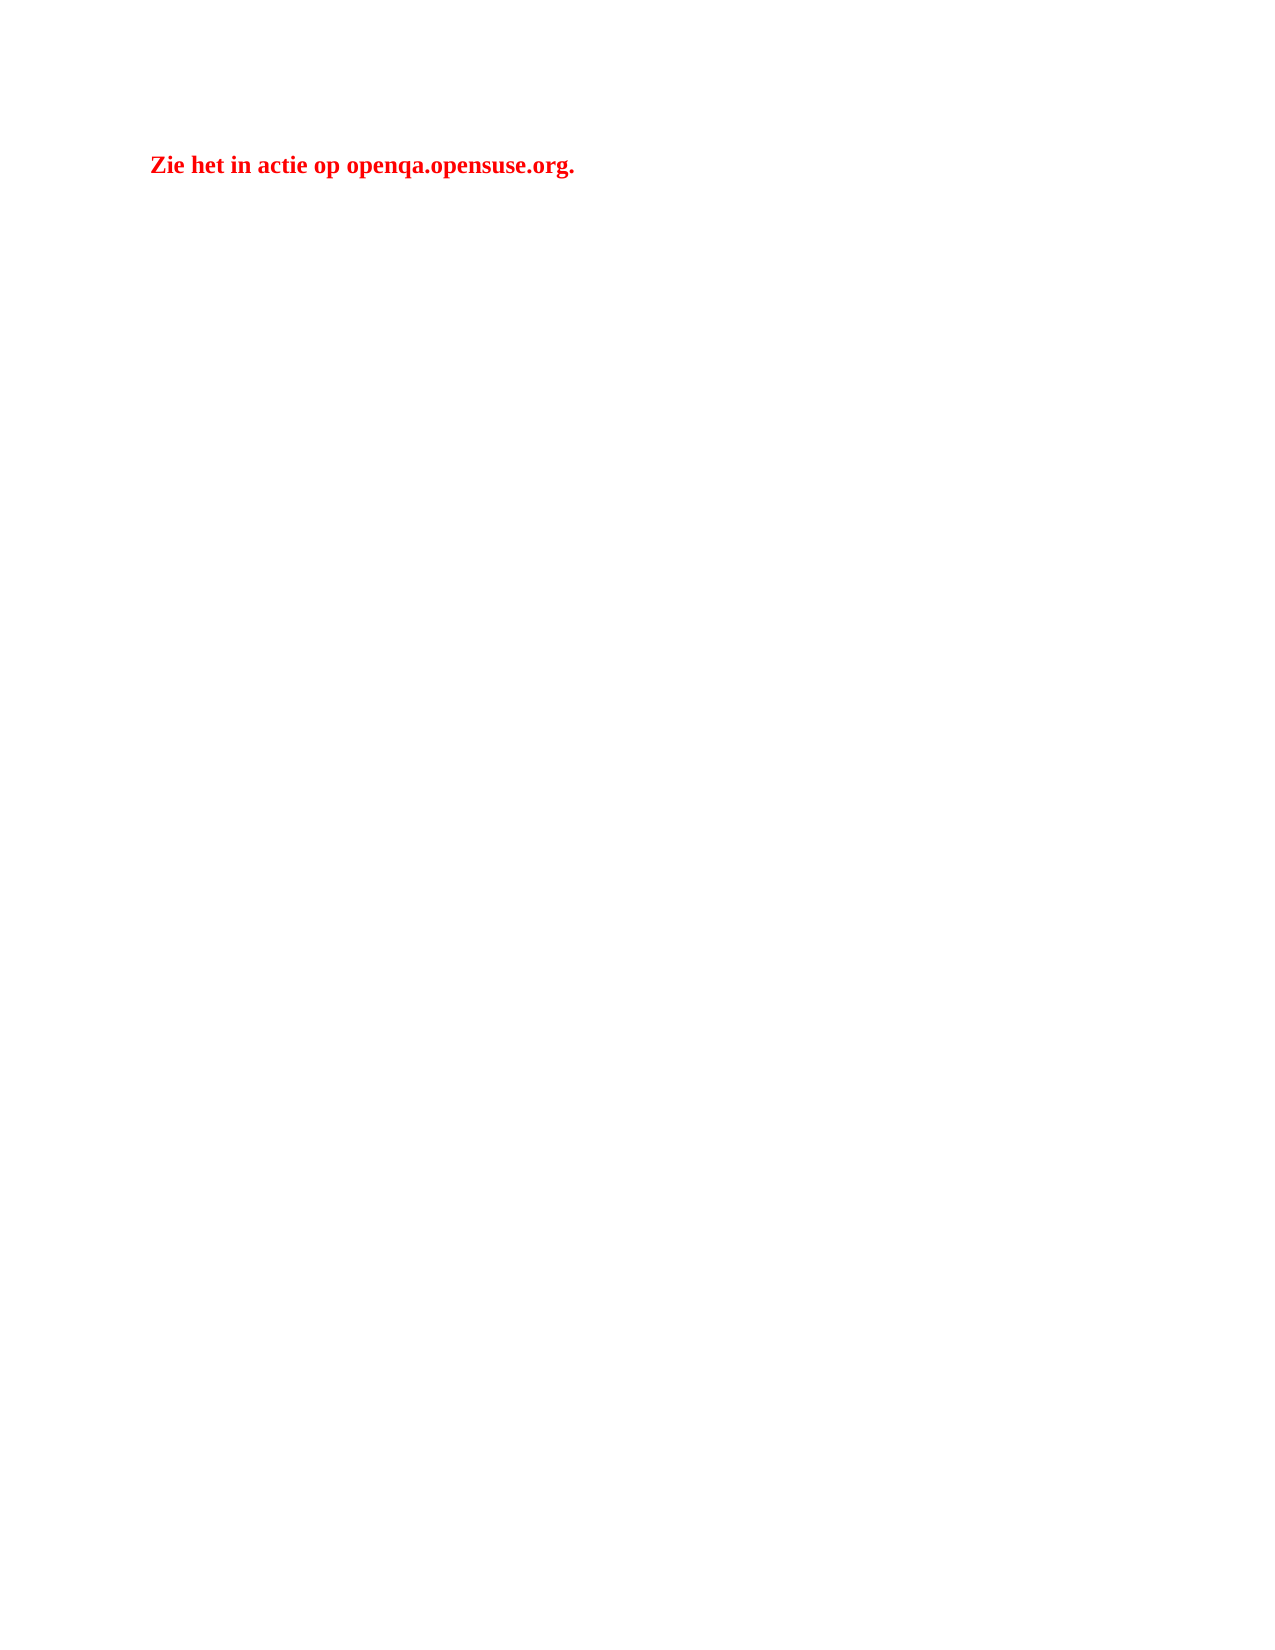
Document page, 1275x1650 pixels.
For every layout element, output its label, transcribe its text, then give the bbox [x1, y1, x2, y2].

text Zie het in actie op openqa.opensuse.org. [150, 150, 1125, 179]
